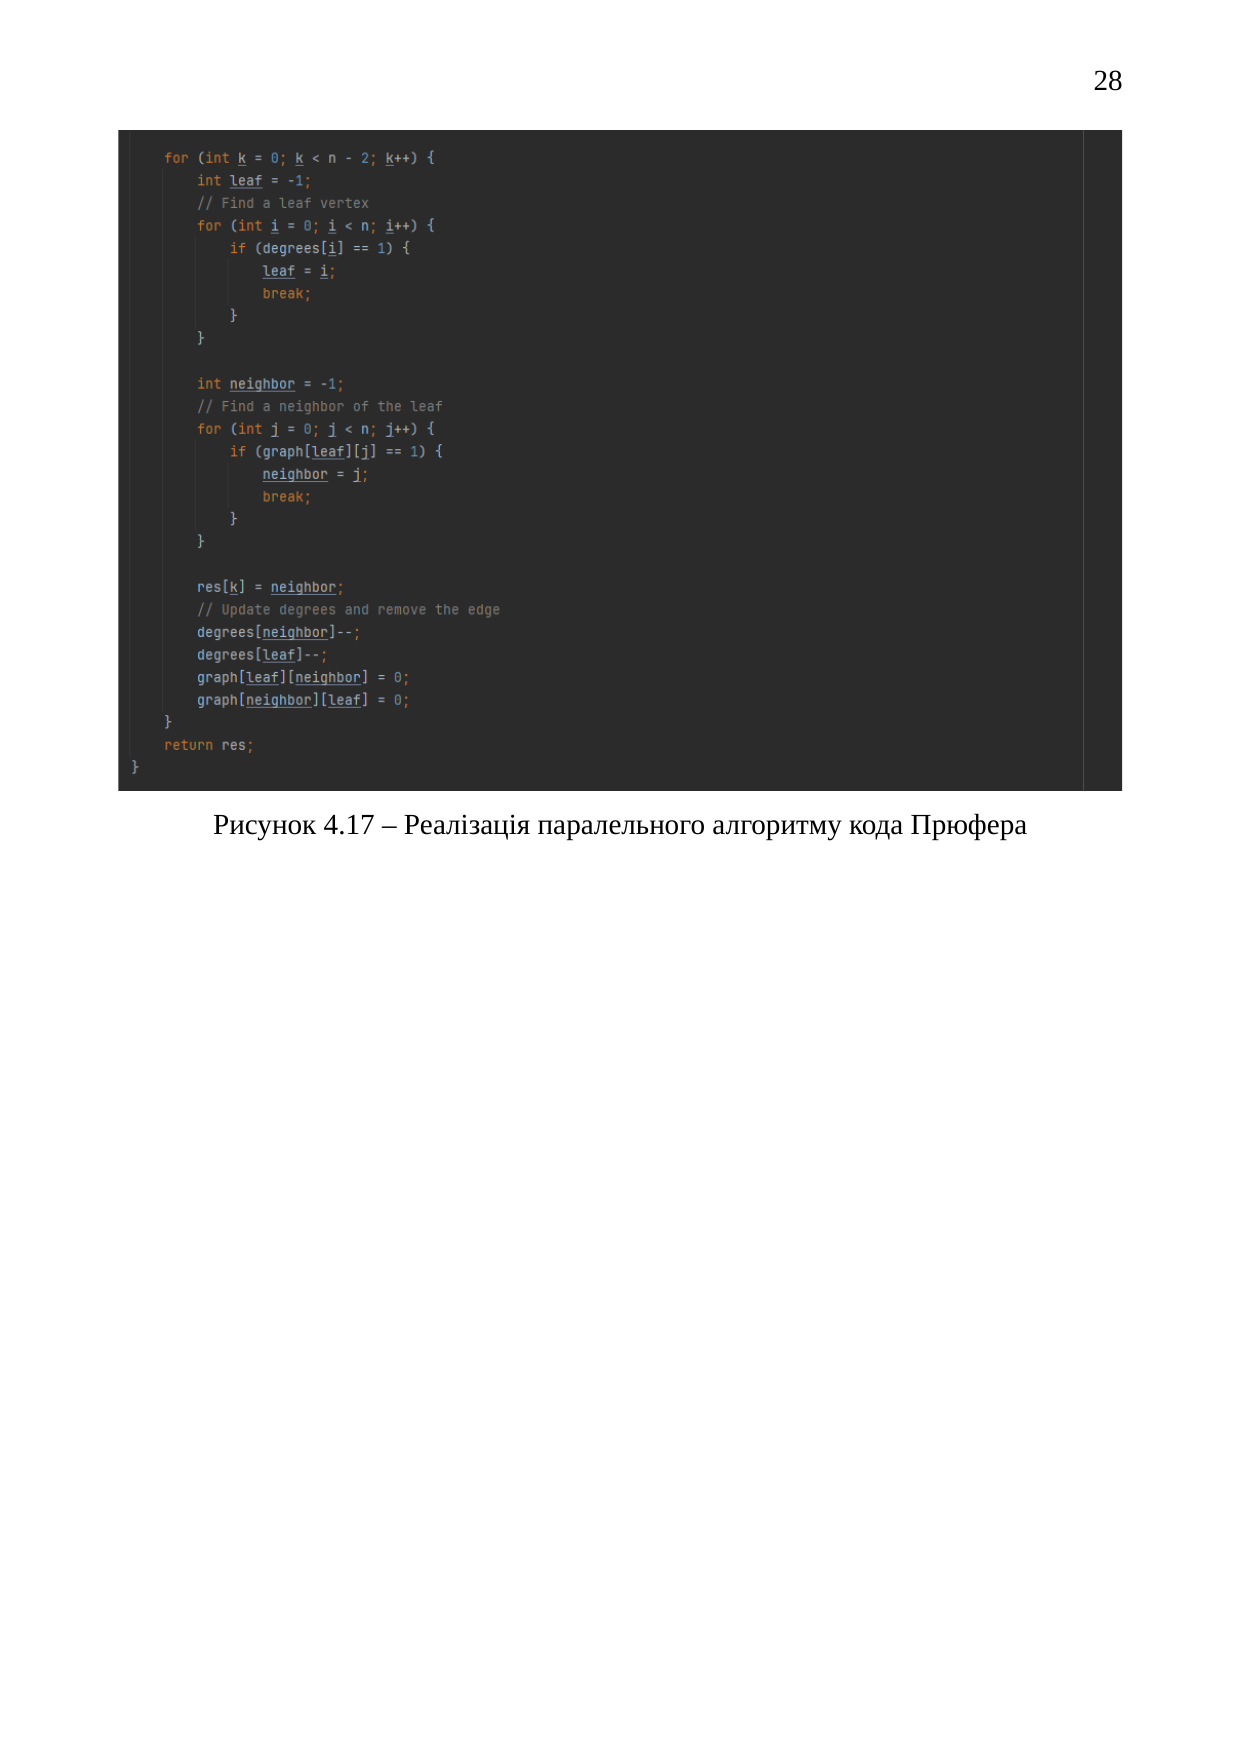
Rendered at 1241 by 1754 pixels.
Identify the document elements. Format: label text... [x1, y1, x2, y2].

picture [118, 130, 1123, 791]
text Рисунок 4.17 – Реалізація паралельного алгоритму кода Прюфера [118, 791, 1122, 841]
